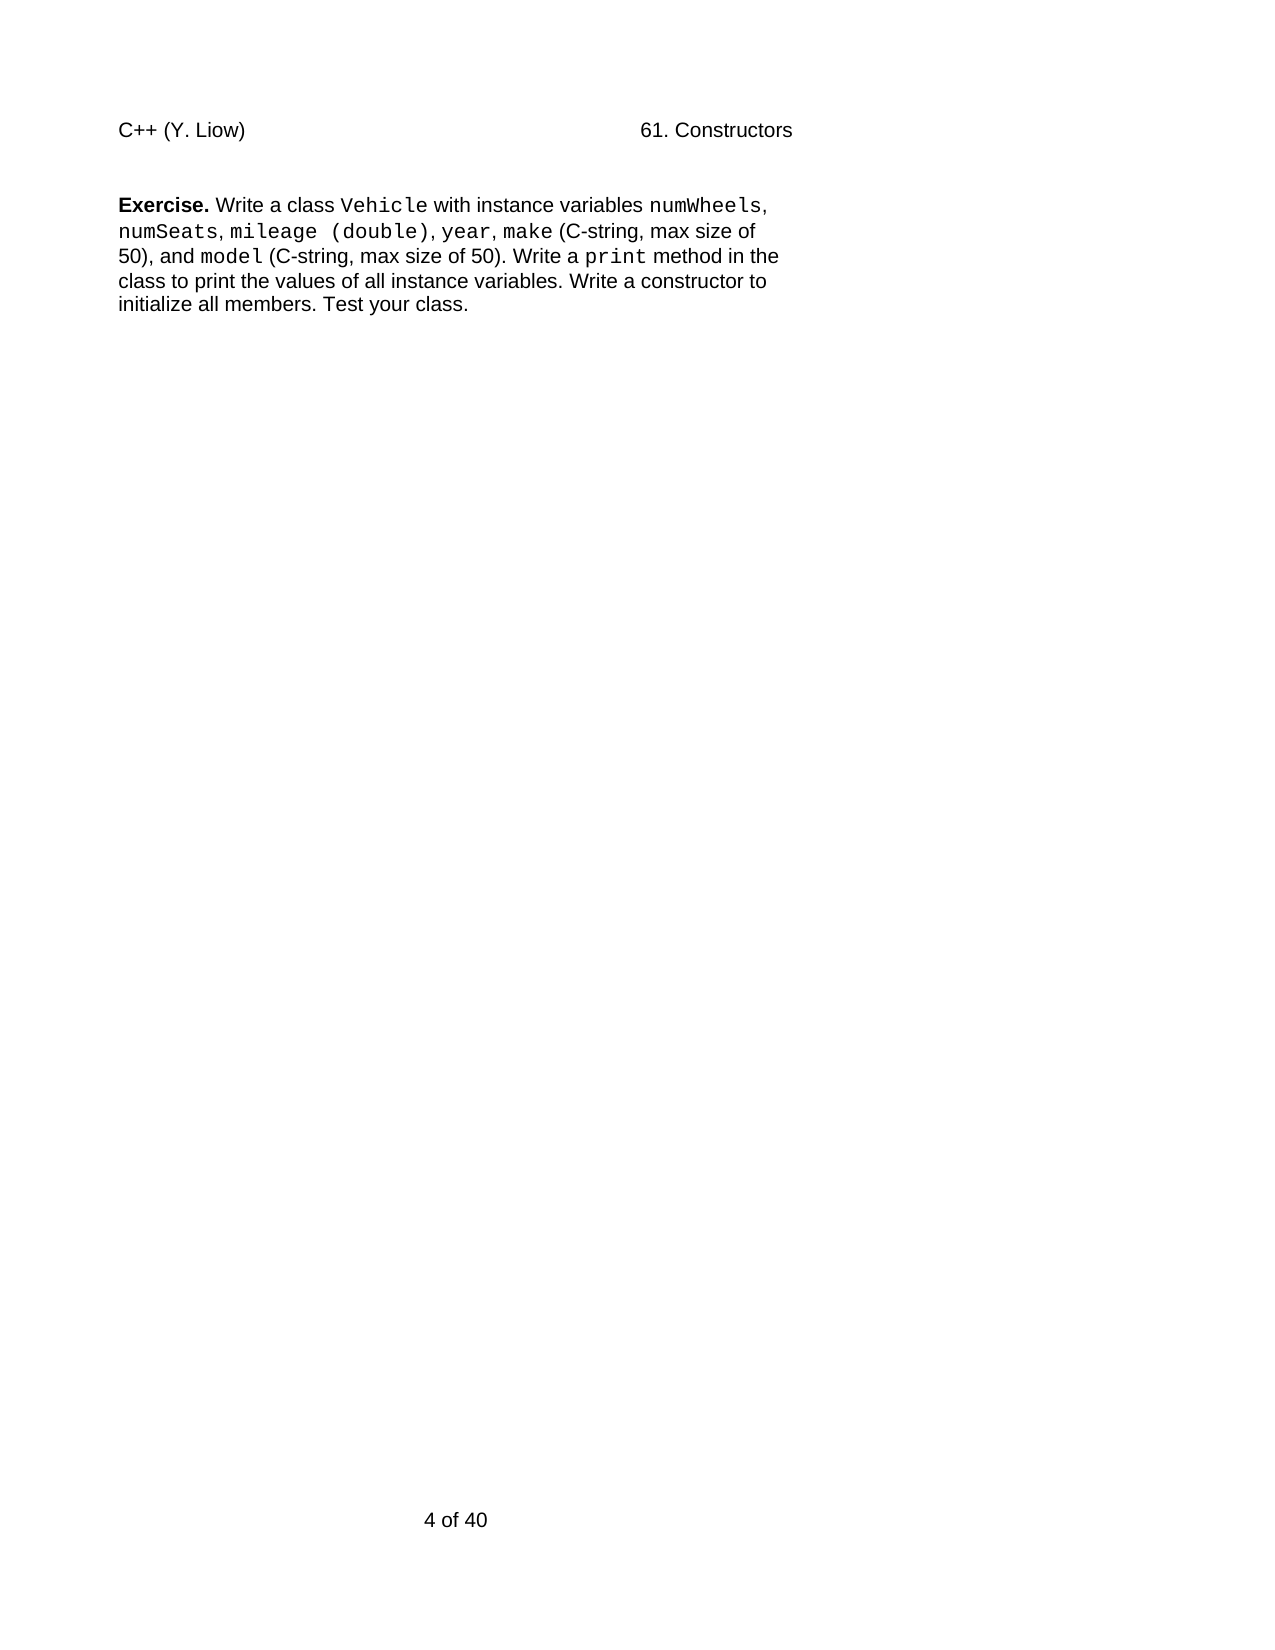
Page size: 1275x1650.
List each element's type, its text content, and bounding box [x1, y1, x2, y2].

text Exercise. Write a class Vehicle with instance variables numWheels, numSeats, mileage (double), year, make (C-string, max size of 50), and model (C-string, max size of 50). Write a print method in the class to print the values of all instance variables. Write a constructor to initialize all members. Test your class. [118, 194, 793, 316]
